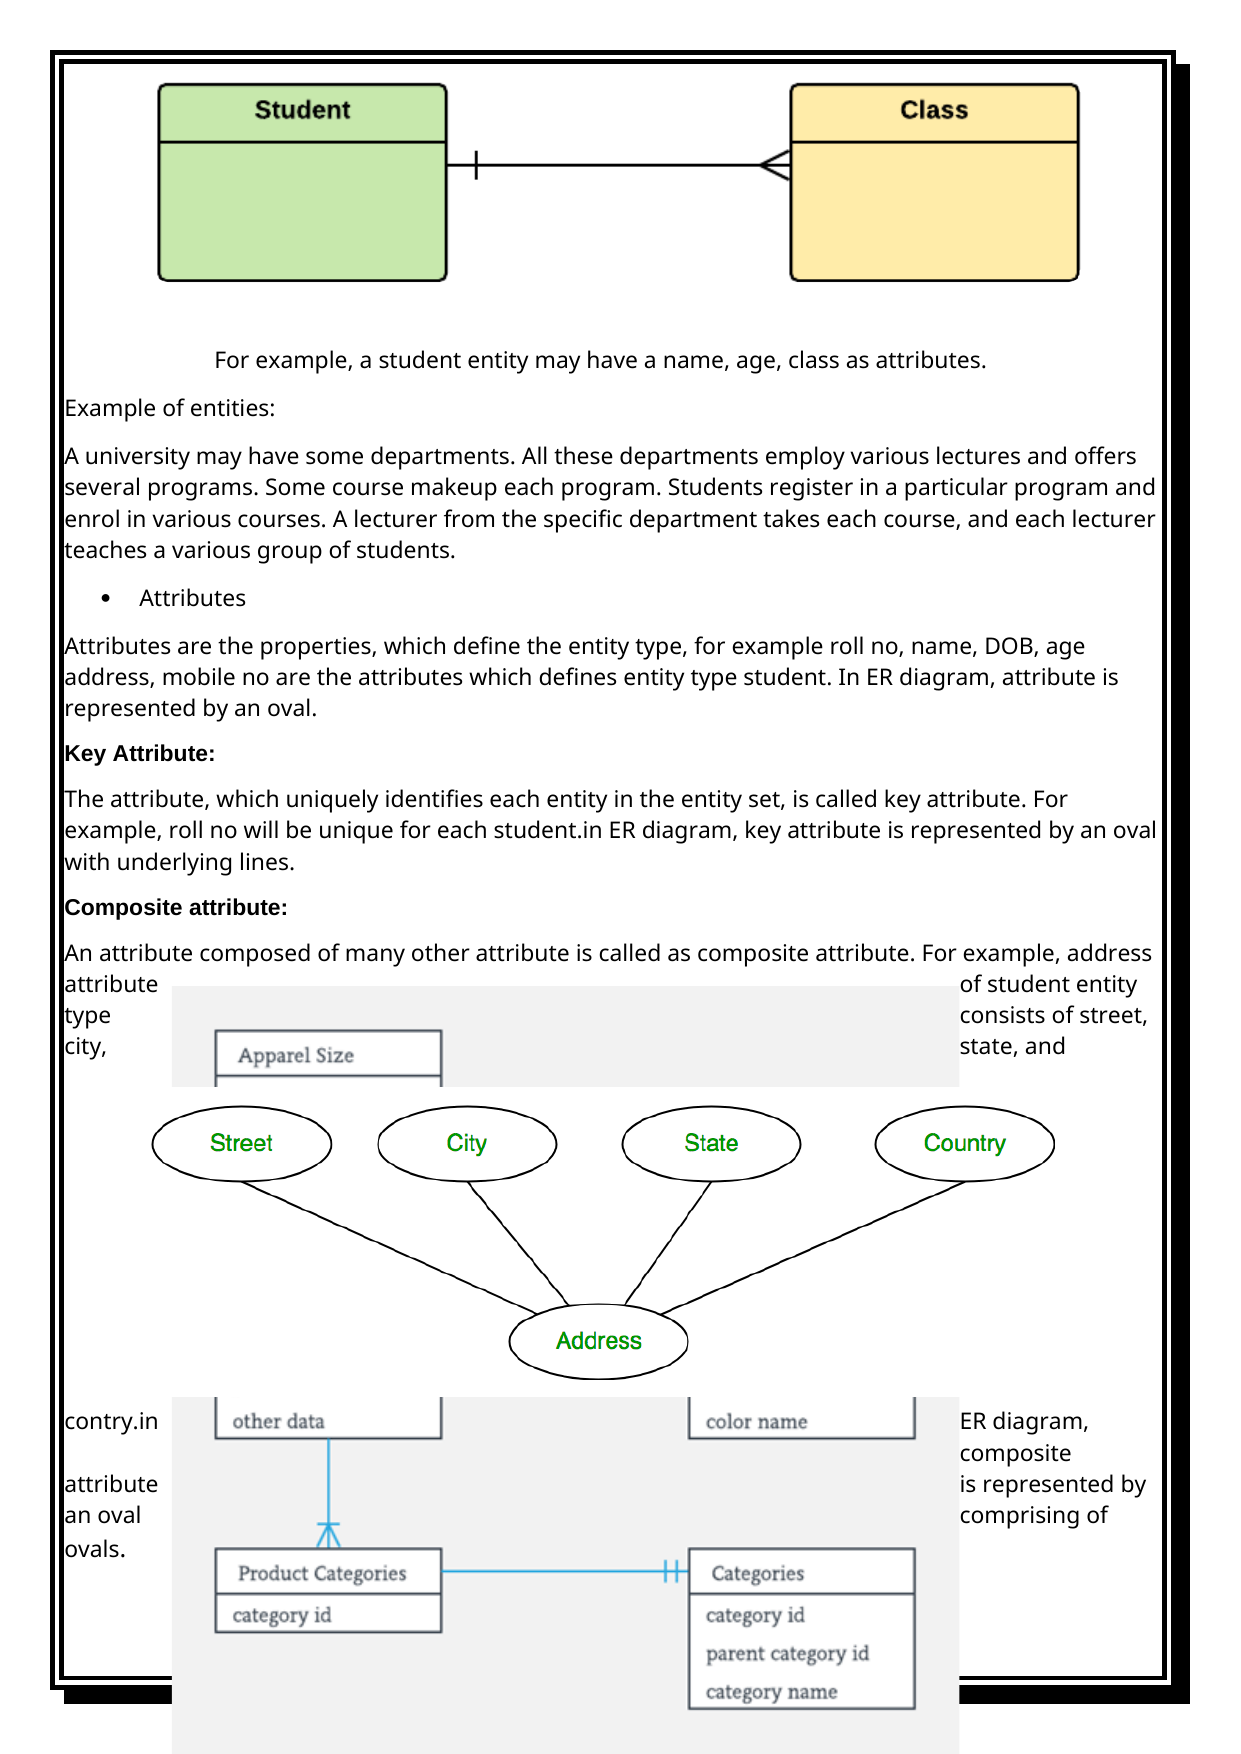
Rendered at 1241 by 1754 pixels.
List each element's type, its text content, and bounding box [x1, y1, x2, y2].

list Attributes [102, 582, 1162, 613]
text A university may have some departments. All these departments employ various lectures and offers several programs. Some course makeup each program. Students register in a particular program and enrol in various courses. A lecturer from the specific department takes each course, and each lecturer teaches a various group of students. [64, 440, 1162, 565]
text Composite attribute: [64, 893, 1162, 920]
text The attribute, which uniquely identifies each entity in the entity set, is called key attribute. For example, roll no will be unique for each student.in ER diagram, key attribute is represented by an oval with underlying lines. [64, 783, 1162, 877]
text For example, a student entity may have a name, age, class as attributes. [214, 344, 1162, 376]
text Example of entities: [64, 392, 1162, 423]
text Attributes are the properties, which define the entity type, for example roll no, name, DOB, age address, mobile no are the attributes which defines entity type student. In ER diagram, attribute is represented by an oval. [64, 630, 1162, 723]
text An attribute composed of many other attribute is called as composite attribute. For example, address attribute of student entity type consists of street, city, state, and contry.in ER diagram, composite attribute is represented by an oval comprising of ovals. [64, 937, 1162, 1564]
text Key Attribute: [64, 740, 1162, 766]
